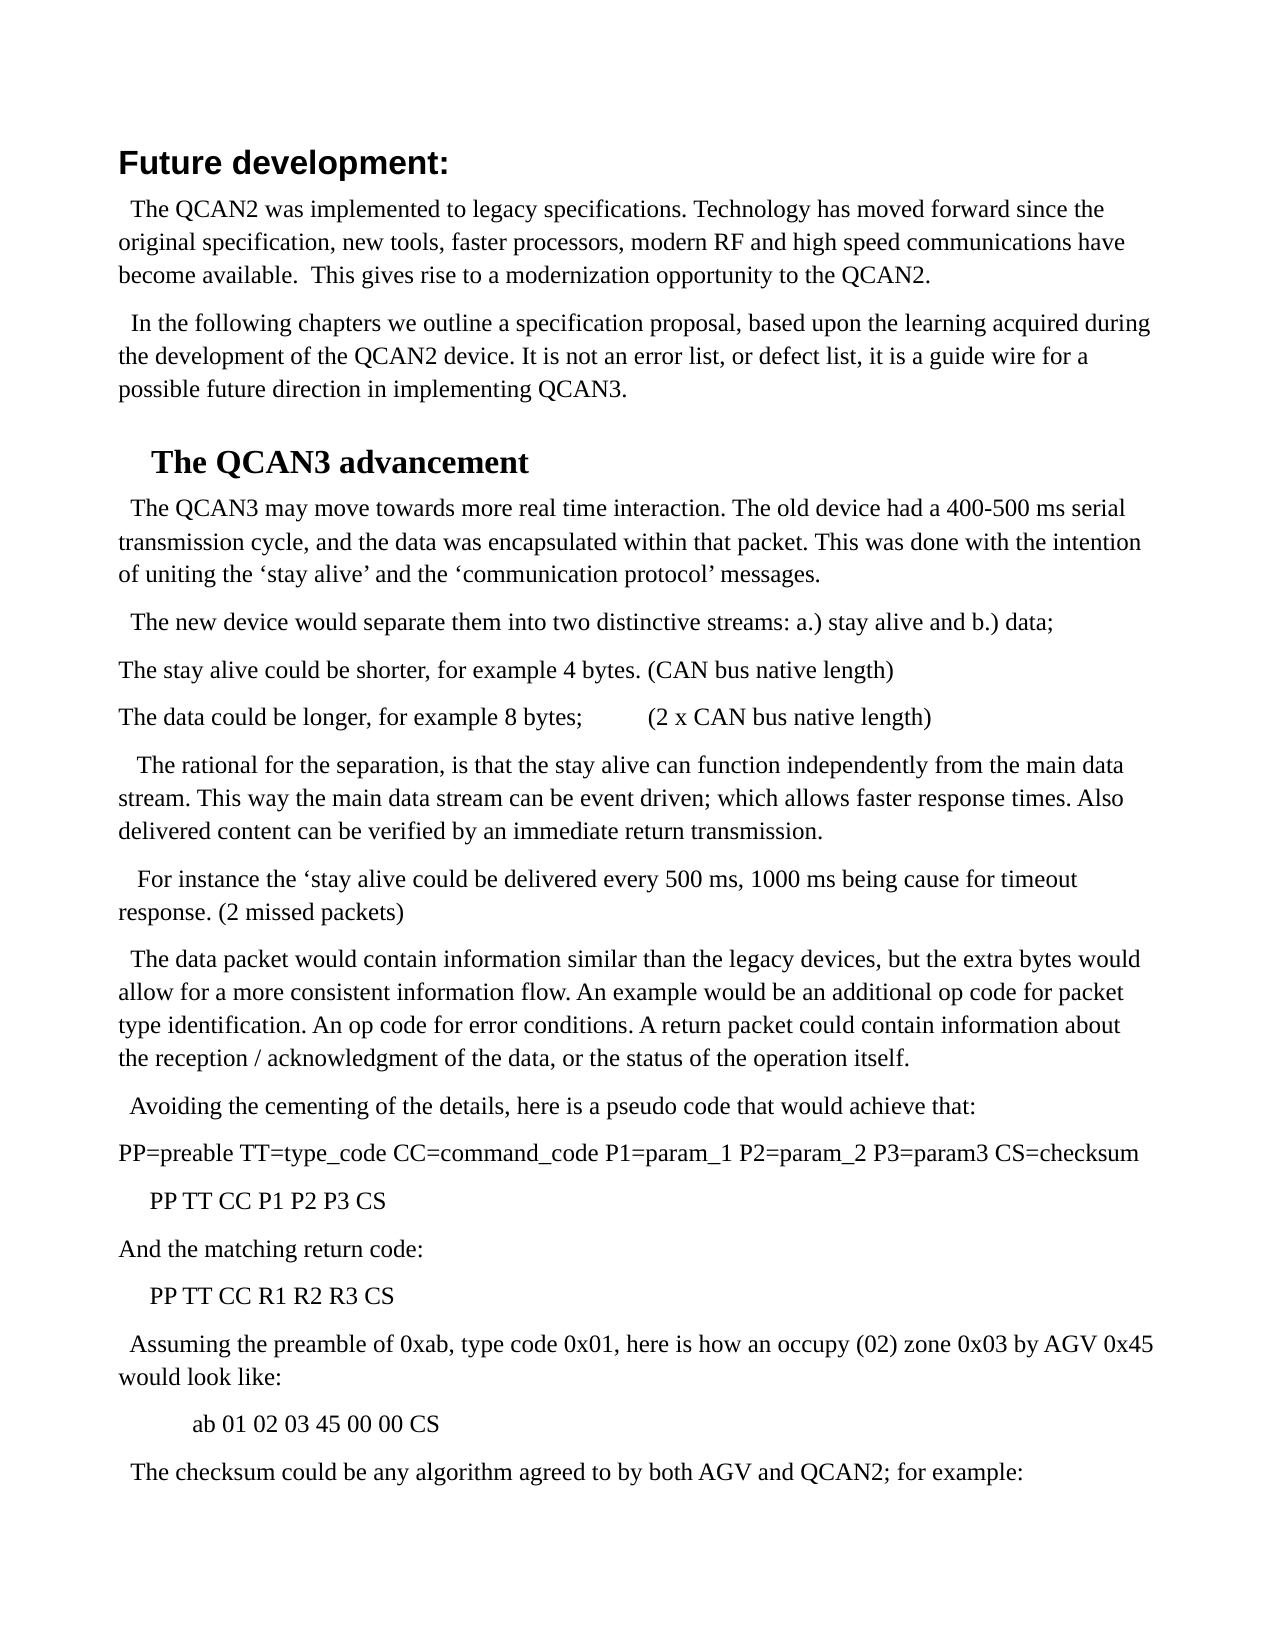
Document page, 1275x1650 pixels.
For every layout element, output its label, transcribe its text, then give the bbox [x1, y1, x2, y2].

text PP TT CC R1 R2 R3 CS [118, 1281, 1157, 1310]
text PP TT CC P1 P2 P3 CS [118, 1186, 1157, 1215]
text ab 01 02 03 45 00 00 CS [118, 1409, 1157, 1438]
text The data could be longer, for example 8 bytes; (2 x CAN bus native length) [118, 702, 1157, 731]
text The QCAN3 may move towards more real time interaction. The old device had a 400-500 ms serial transmission cycle, and the data was encapsulated within that packet. This was done with the intention of uniting the ‘stay alive’ and the ‘communication protocol’ messages. [118, 493, 1157, 588]
text PP=preable TT=type_code CC=command_code P1=param_1 P2=param_2 P3=param3 CS=checksum [118, 1138, 1157, 1167]
subtitle The QCAN3 advancement [118, 442, 1157, 481]
text The rational for the separation, is that the stay alive can function independently from the main data stream. This way the main data stream can be event driven; which allows faster response times. Also delivered content can be verified by an immediate return transmission. [118, 750, 1157, 845]
text For instance the ‘stay alive could be delivered every 500 ms, 1000 ms being cause for timeout response. (2 missed packets) [118, 864, 1157, 925]
text The data packet would contain information similar than the legacy devices, but the extra bytes would allow for a more consistent information flow. An example would be an additional op code for packet type identification. An op code for error conditions. A return packet could contain information about the reception / acknowledgment of the data, or the status of the operation itself. [118, 944, 1157, 1072]
text In the following chapters we outline a specification proposal, based upon the learning acquired during the development of the QCAN2 device. It is not an error list, or defect list, it is a guide wire for a possible future direction in implementing QCAN3. [118, 308, 1157, 403]
text Assuming the preamble of 0xab, type code 0x01, here is how an occupy (02) zone 0x03 by AGV 0x45 would look like: [118, 1329, 1157, 1391]
text The new device would separate them into two distinctive streams: a.) stay alive and b.) data; [118, 607, 1157, 636]
subtitle Future development: [118, 143, 1157, 182]
text The checksum could be any algorithm agreed to by both AGV and QCAN2; for example: [118, 1457, 1157, 1486]
text And the matching return code: [118, 1234, 1157, 1262]
text Avoiding the cementing of the details, here is a pseudo code that would achieve that: [118, 1091, 1157, 1120]
text The stay alive could be shorter, for example 4 bytes. (CAN bus native length) [118, 655, 1157, 683]
text The QCAN2 was implemented to legacy specifications. Technology has moved forward since the original specification, new tools, faster processors, modern RF and high speed communications have become available. This gives rise to a modernization opportunity to the QCAN2. [118, 194, 1157, 289]
